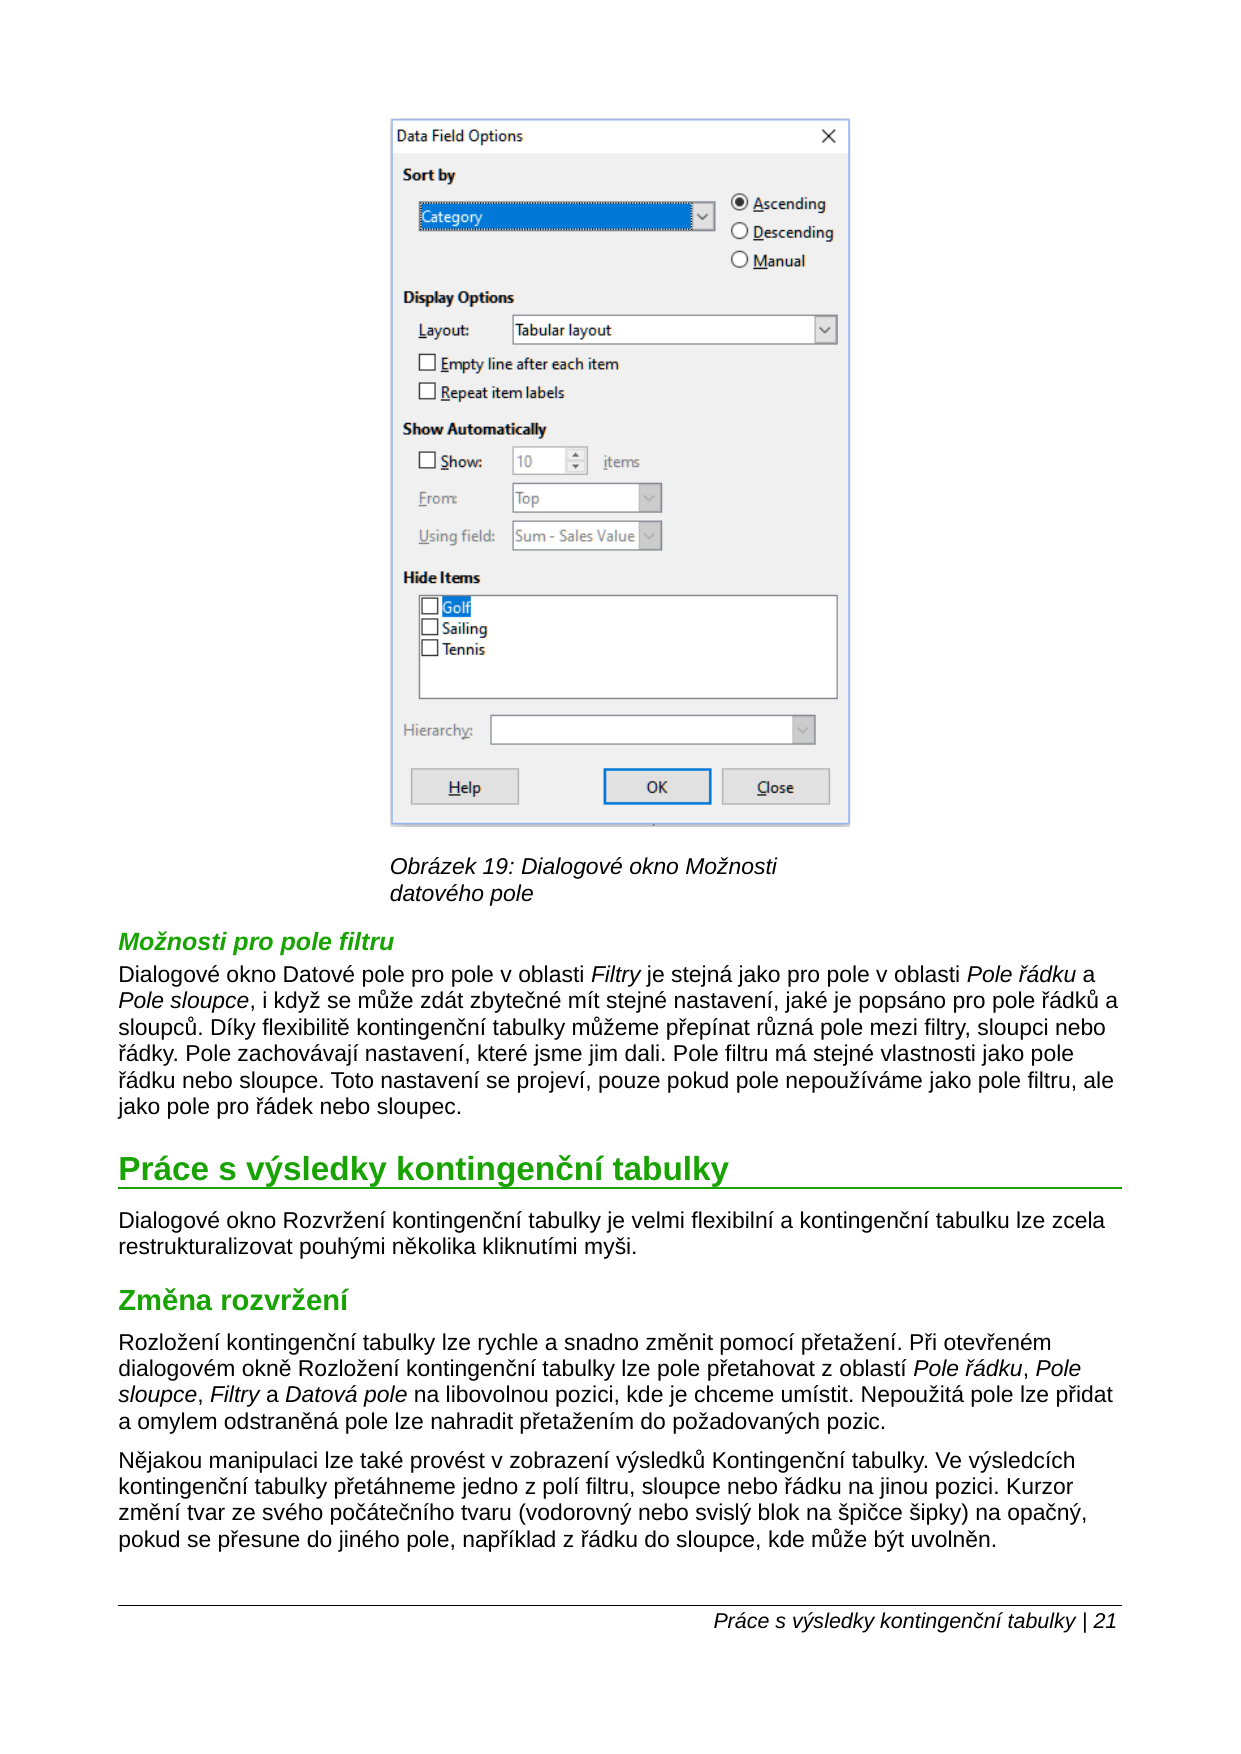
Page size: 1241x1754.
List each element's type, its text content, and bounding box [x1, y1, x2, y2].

text Rozložení kontingenční tabulky lze rychle a snadno změnit pomocí přetažení. Při otevřeném dialogovém okně Rozložení kontingenční tabulky lze pole přetahovat z oblastí Pole řádku, Pole sloupce, Filtry a Datová pole na libovolnou pozici, kde je chceme umístit. Nepoužitá pole lze přidat a omylem odstraněná pole lze nahradit přetažením do požadovaných pozic. [118, 1329, 1122, 1434]
text Nějakou manipulaci lze také provést v zobrazení výsledků Kontingenční tabulky. Ve výsledcích kontingenční tabulky přetáhneme jedno z polí filtru, sloupce nebo řádku na jinou pozici. Kurzor změní tvar ze svého počátečního tvaru (vodorovný nebo svislý blok na špičce šipky) na opačný, pokud se přesune do jiného pole, například z řádku do sloupce, kde může být uvolněn. [118, 1447, 1122, 1552]
picture [389, 118, 851, 827]
subtitle Možnosti pro pole filtru [118, 926, 1122, 955]
subtitle Práce s výsledky kontingenční tabulky [118, 1149, 1122, 1187]
text Dialogové okno Rozvržení kontingenční tabulky je velmi flexibilní a kontingenční tabulku lze zcela restrukturalizovat pouhými několika kliknutími myši. [118, 1207, 1122, 1260]
text Dialogové okno Datové pole pro pole v oblasti Filtry je stejná jako pro pole v oblasti Pole řádku a Pole sloupce, i když se může zdát zbytečné mít stejné nastavení, jaké je popsáno pro pole řádků a sloupců. Díky flexibilitě kontingenční tabulky můžeme přepínat různá pole mezi filtry, sloupci nebo řádky. Pole zachovávají nastavení, které jsme jim dali. Pole filtru má stejné vlastnosti jako pole řádku nebo sloupce. Toto nastavení se projeví, pouze pokud pole nepoužíváme jako pole filtru, ale jako pole pro řádek nebo sloupec. [118, 961, 1122, 1119]
subtitle Změna rozvržení [118, 1283, 1122, 1317]
text Obrázek 19: Dialogové okno Možnosti datového pole [389, 827, 851, 906]
